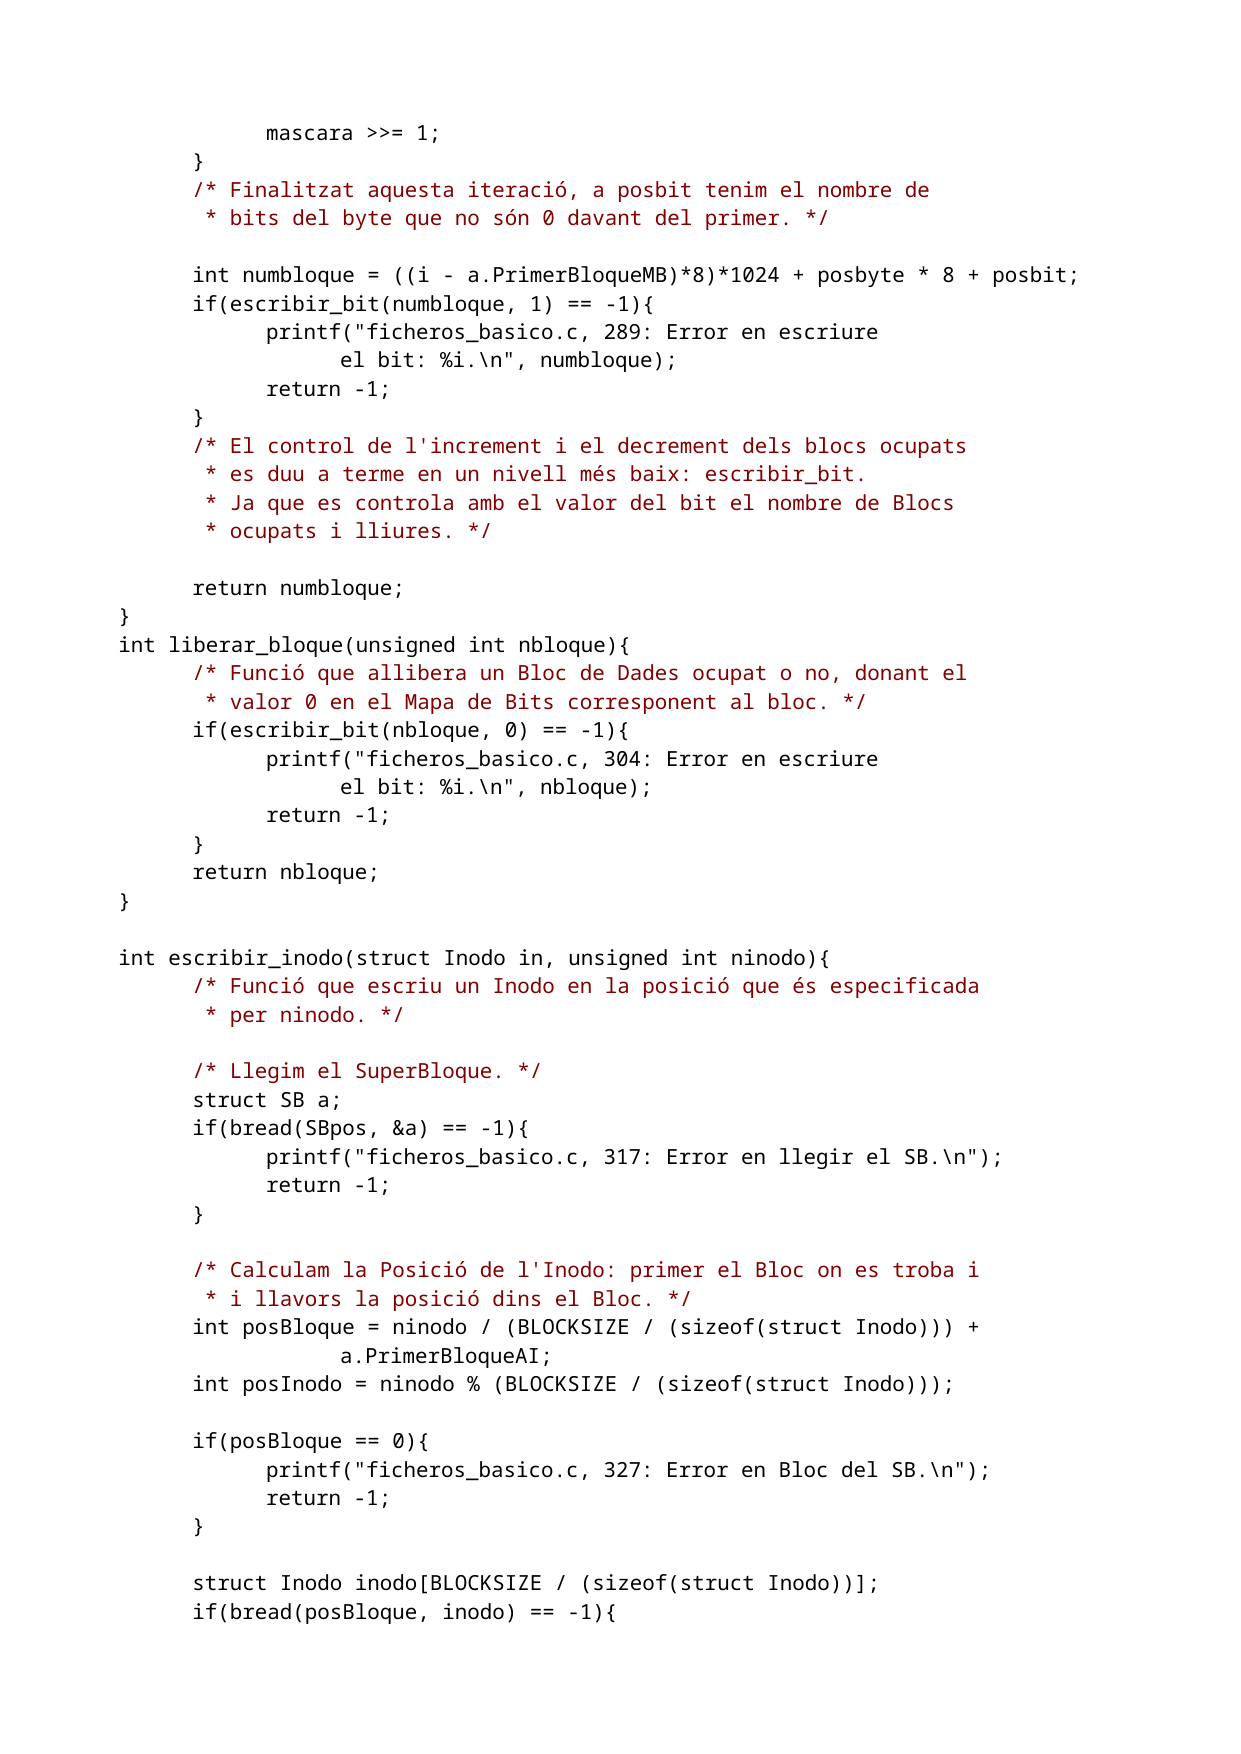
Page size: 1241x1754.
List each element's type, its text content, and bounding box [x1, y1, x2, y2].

text /* Calculam la Posició de l'Inodo: primer el Bloc on es troba i [118, 1256, 1122, 1284]
text int posInodo = ninodo % (BLOCKSIZE / (sizeof(struct Inodo))); [118, 1369, 1122, 1398]
text int liberar_bloque(unsigned int nbloque){ [118, 630, 1122, 658]
text printf("ficheros_basico.c, 304: Error en escriure [118, 744, 1122, 772]
text } [118, 829, 1122, 857]
text * bits del byte que no són 0 davant del primer. */ [118, 203, 1122, 232]
text if(bread(SBpos, &a) == -1){ [118, 1113, 1122, 1142]
text } [118, 602, 1122, 630]
text /* Llegim el SuperBloque. */ [118, 1057, 1122, 1085]
text printf("ficheros_basico.c, 289: Error en escriure [118, 317, 1122, 346]
text * es duu a terme en un nivell més baix: escribir_bit. [118, 459, 1122, 488]
text printf("ficheros_basico.c, 327: Error en Bloc del SB.\n"); [118, 1455, 1122, 1483]
text return -1; [118, 1483, 1122, 1512]
text struct Inodo inodo[BLOCKSIZE / (sizeof(struct Inodo))]; [118, 1568, 1122, 1597]
text * ocupats i lliures. */ [118, 516, 1122, 545]
text /* Funció que escriu un Inodo en la posició que és especificada [118, 971, 1122, 1000]
text * i llavors la posició dins el Bloc. */ [118, 1284, 1122, 1312]
text return -1; [118, 801, 1122, 829]
text return numbloque; [118, 545, 1122, 602]
text } [118, 147, 1122, 175]
text } [118, 402, 1122, 431]
text return nbloque; [118, 857, 1122, 886]
text if(bread(posBloque, inodo) == -1){ [118, 1597, 1122, 1625]
text el bit: %i.\n", nbloque); [118, 772, 1122, 801]
text printf("ficheros_basico.c, 317: Error en llegir el SB.\n"); [118, 1142, 1122, 1170]
text if(escribir_bit(nbloque, 0) == -1){ [118, 715, 1122, 744]
text } [118, 1512, 1122, 1540]
text int posBloque = ninodo / (BLOCKSIZE / (sizeof(struct Inodo))) + a.PrimerBloqueAI; [118, 1312, 1122, 1369]
text return -1; [118, 374, 1122, 402]
text if(escribir_bit(numbloque, 1) == -1){ [118, 289, 1122, 317]
text struct SB a; [118, 1085, 1122, 1113]
text /* El control de l'increment i el decrement dels blocs ocupats [118, 431, 1122, 459]
text } [118, 1199, 1122, 1227]
text int escribir_inodo(struct Inodo in, unsigned int ninodo){ [118, 943, 1122, 971]
text * Ja que es controla amb el valor del bit el nombre de Blocs [118, 488, 1122, 516]
text if(posBloque == 0){ [118, 1426, 1122, 1455]
text /* Funció que allibera un Bloc de Dades ocupat o no, donant el [118, 658, 1122, 687]
text * valor 0 en el Mapa de Bits corresponent al bloc. */ [118, 687, 1122, 715]
text /* Finalitzat aquesta iteració, a posbit tenim el nombre de [118, 175, 1122, 203]
text * per ninodo. */ [118, 1000, 1122, 1028]
text mascara >>= 1; [118, 118, 1122, 147]
text } [118, 886, 1122, 914]
text int numbloque = ((i - a.PrimerBloqueMB)*8)*1024 + posbyte * 8 + posbit; [118, 260, 1122, 289]
text return -1; [118, 1170, 1122, 1199]
text el bit: %i.\n", numbloque); [118, 346, 1122, 374]
